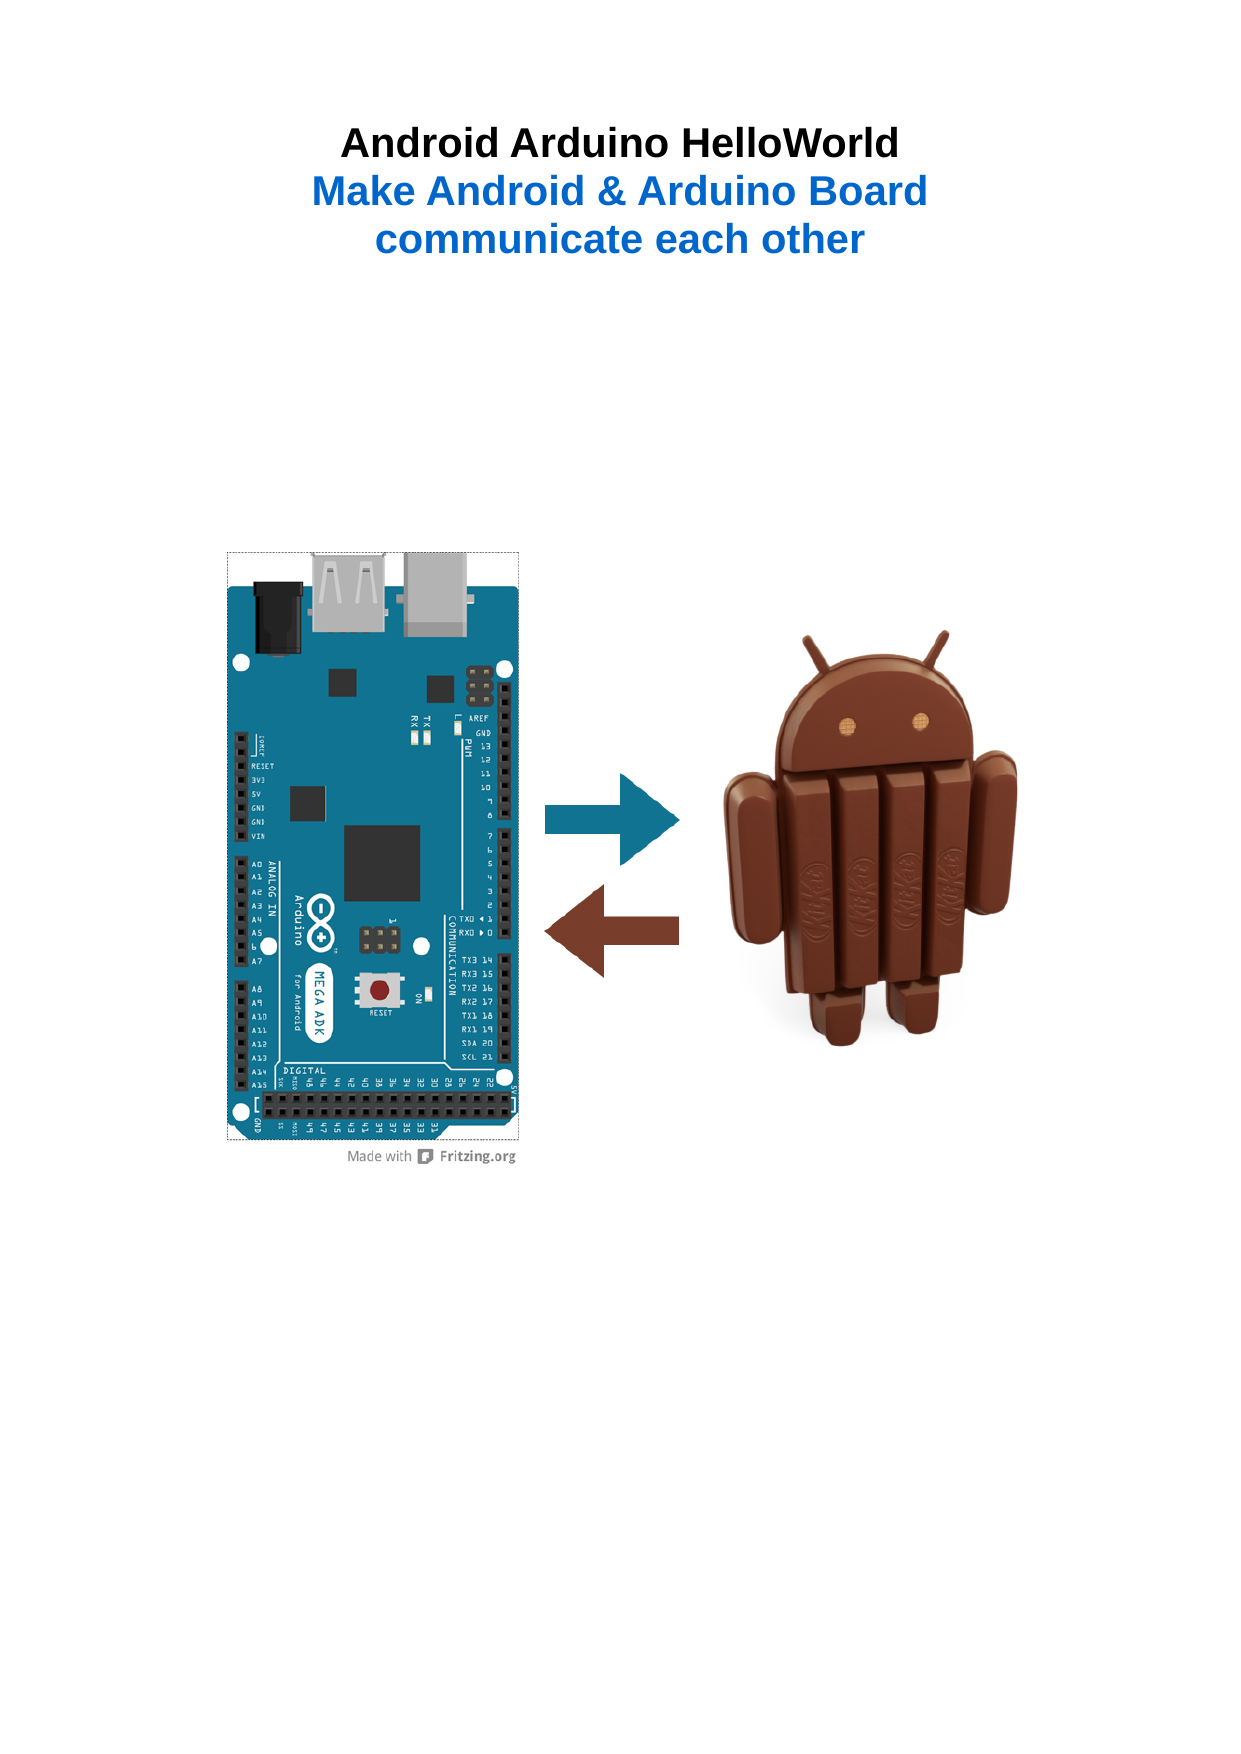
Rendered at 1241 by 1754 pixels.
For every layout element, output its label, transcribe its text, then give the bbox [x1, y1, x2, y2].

text Android Arduino HelloWorld [118, 118, 1122, 166]
text Make Android & Arduino Board [118, 166, 1122, 214]
text communicate each other [118, 214, 1122, 262]
